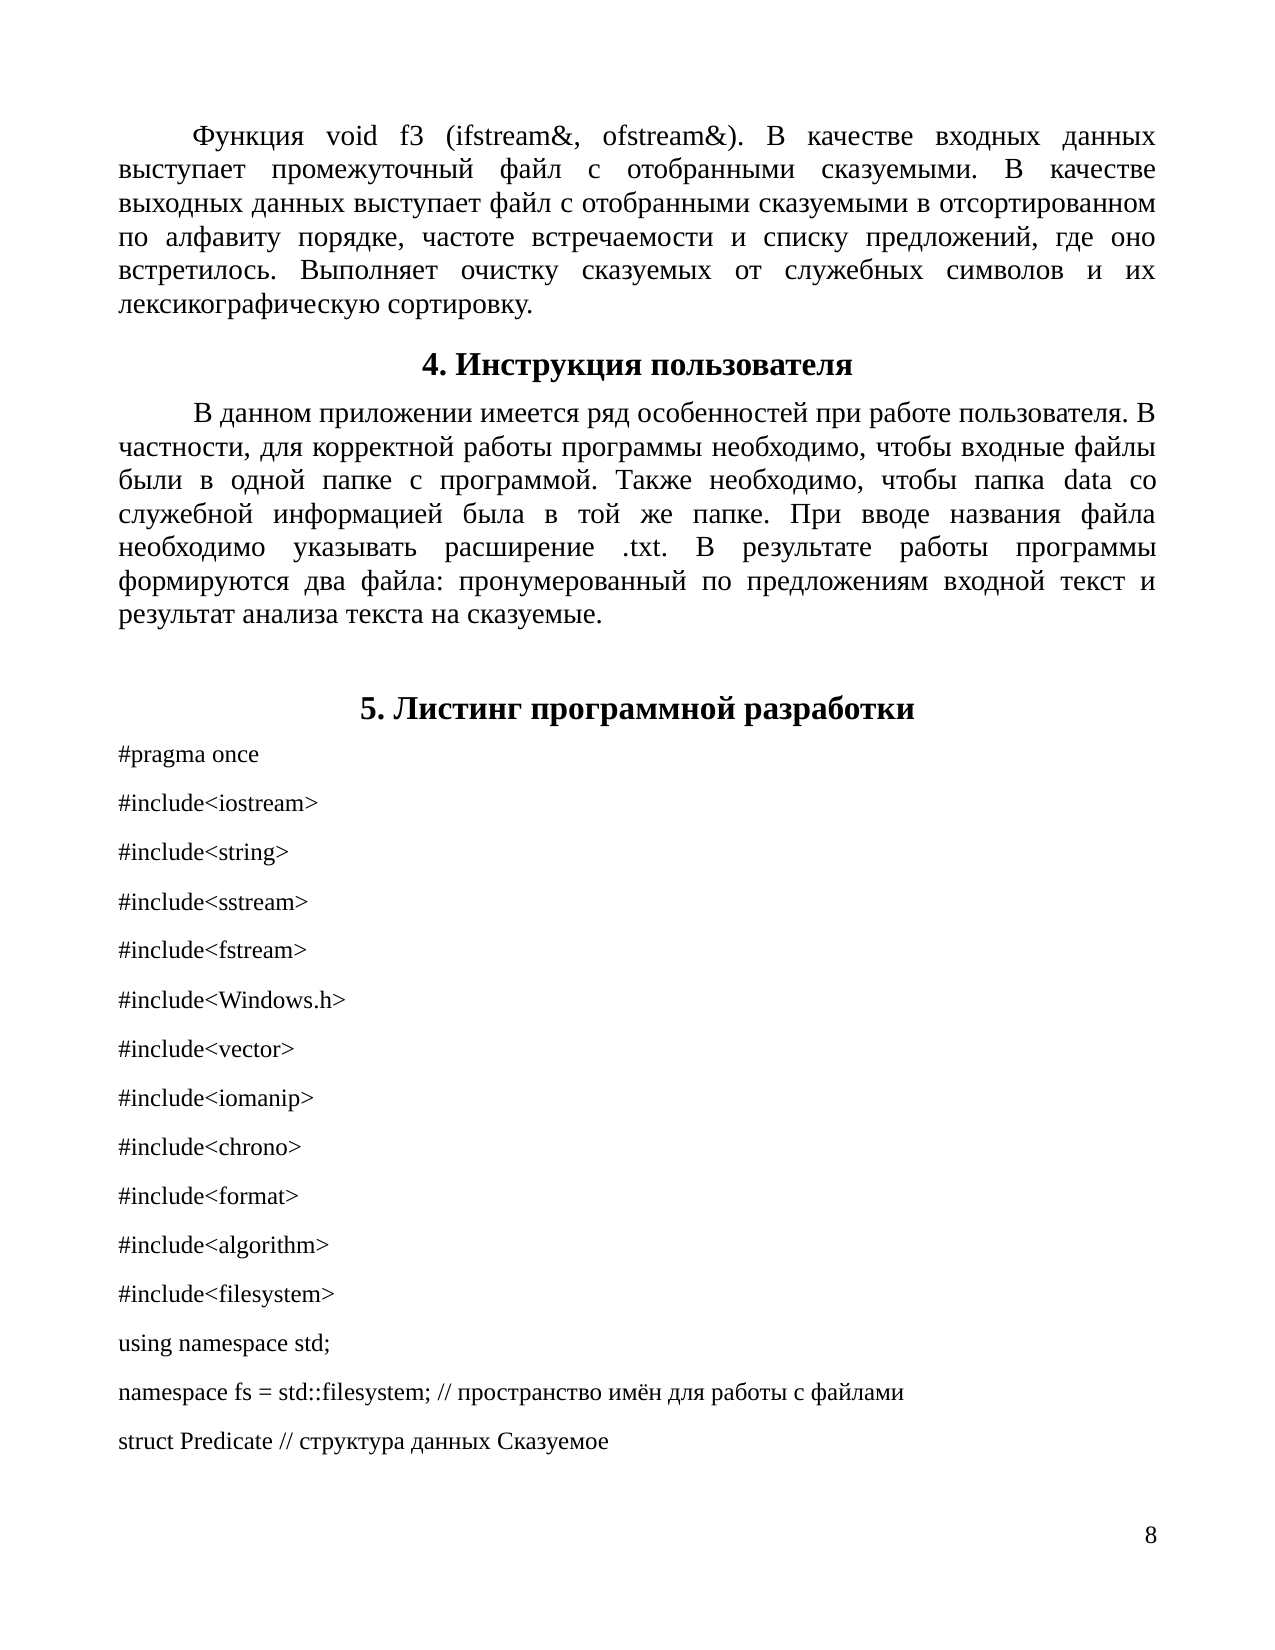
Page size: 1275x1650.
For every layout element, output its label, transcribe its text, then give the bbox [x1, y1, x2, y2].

text Функция void f3 (ifstream&, ofstream&). В качестве входных данных выступает промежуточный файл с отобранными сказуемыми. В качестве выходных данных выступает файл с отобранными сказуемыми в отсортированном по алфавиту порядке, частоте встречаемости и списку предложений, где оно встретилось. Выполняет очистку сказуемых от служебных символов и их лексикографическую сортировку. [118, 118, 1157, 319]
text #include<filesystem> [118, 1279, 1157, 1308]
subtitle 4. Инструкция пользователя [118, 344, 1157, 383]
text #include<chrono> [118, 1132, 1157, 1161]
text #include<sstream> [118, 887, 1157, 915]
text В данном приложении имеется ряд особенностей при работе пользователя. В частности, для корректной работы программы необходимо, чтобы входные файлы были в одной папке с программой. Также необходимо, чтобы папка data со служебной информацией была в той же папке. При вводе названия файла необходимо указывать расширение .txt. В результате работы программы формируются два файла: пронумерованный по предложениям входной текст и результат анализа текста на сказуемые. [118, 395, 1157, 630]
text #include<Windows.h> [118, 985, 1157, 1013]
text #include<format> [118, 1181, 1157, 1210]
text #pragma once [118, 739, 1157, 768]
text #include<fstream> [118, 936, 1157, 964]
text #include<algorithm> [118, 1230, 1157, 1259]
text using namespace std; [118, 1328, 1157, 1357]
text #include<iomanip> [118, 1083, 1157, 1112]
text #include<vector> [118, 1034, 1157, 1062]
text struct Predicate // структура данных Сказуемое [118, 1426, 1157, 1455]
text #include<iostream> [118, 788, 1157, 817]
text #include<string> [118, 837, 1157, 866]
text namespace fs = std::filesystem; // пространство имён для работы с файлами [118, 1377, 1157, 1406]
subtitle 5. Листинг программной разработки [118, 688, 1157, 727]
